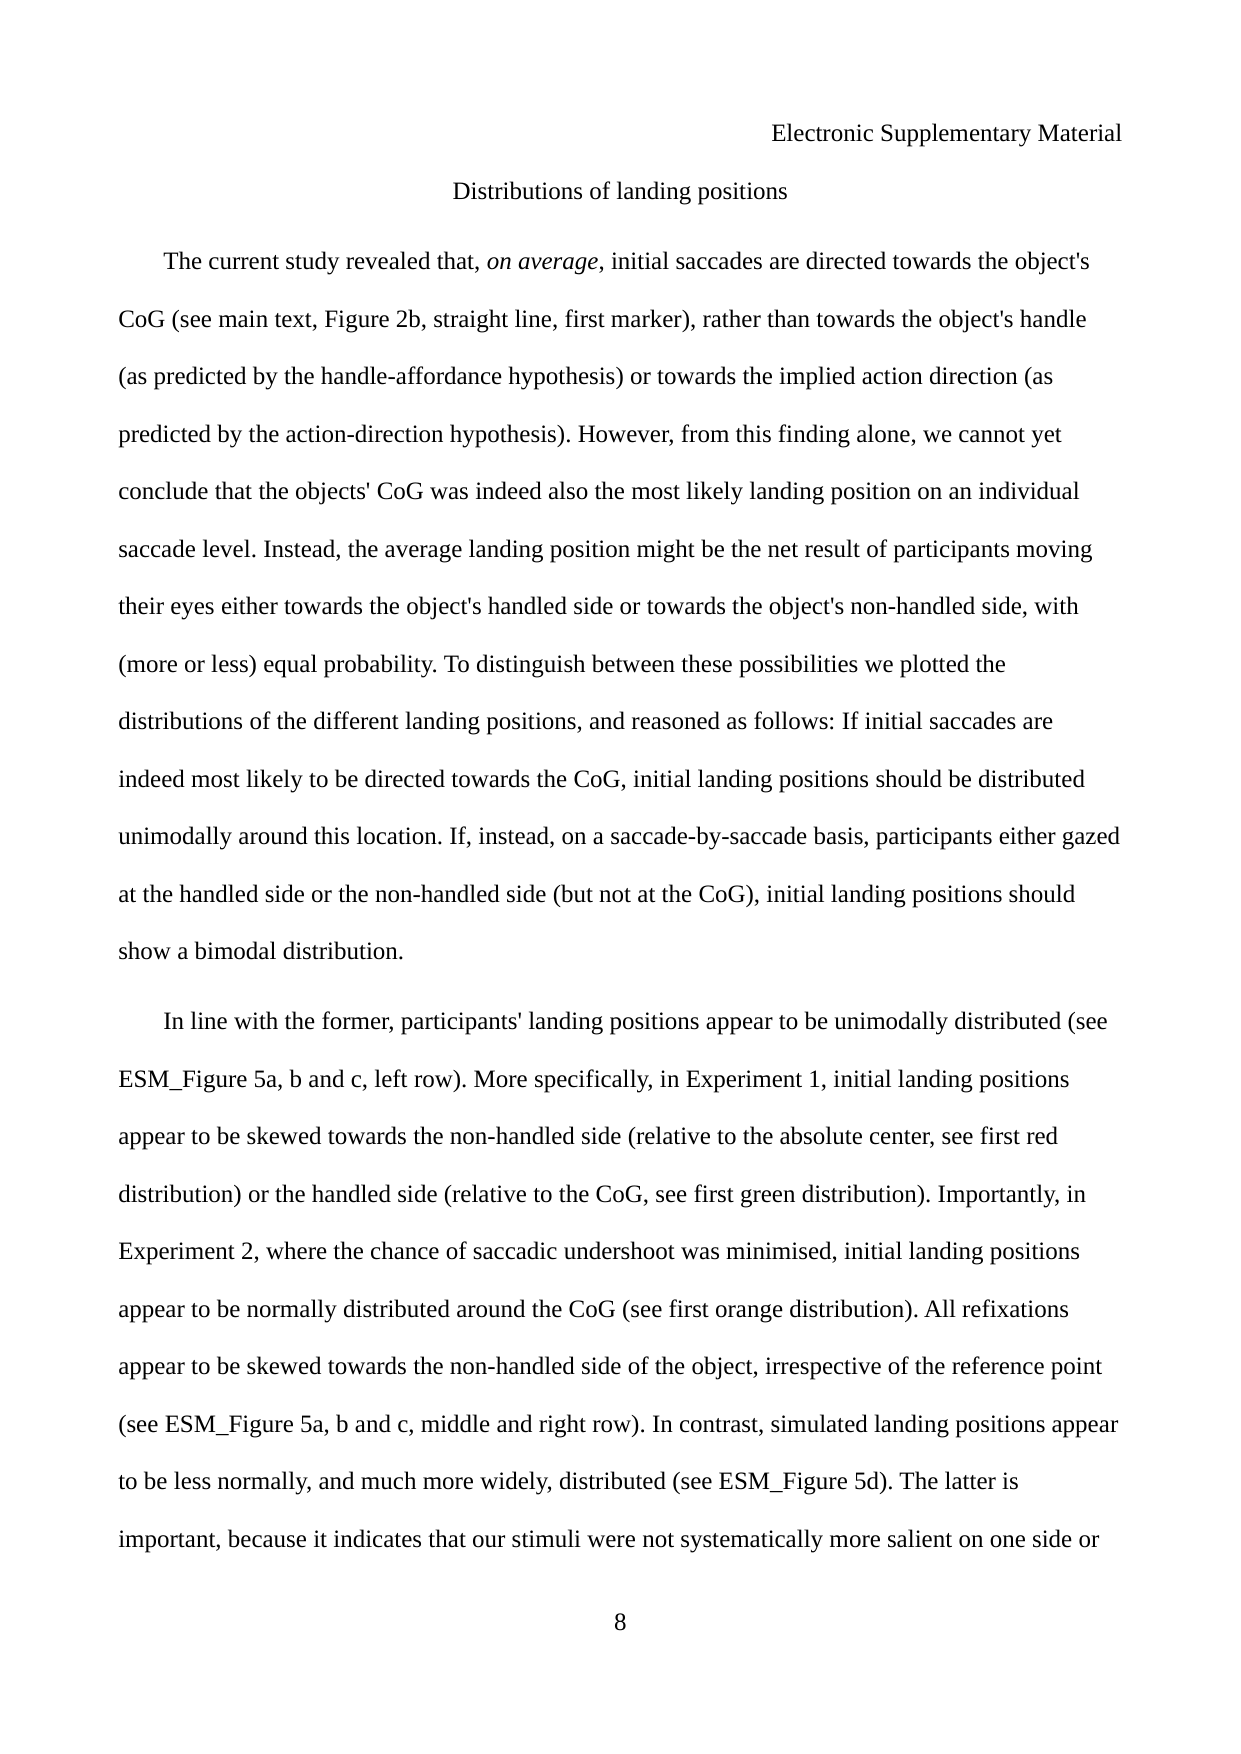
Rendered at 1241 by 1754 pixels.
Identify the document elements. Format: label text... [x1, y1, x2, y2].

text In line with the former, participants' landing positions appear to be unimodally distributed (see ESM_Figure 5a, b and c, left row). More specifically, in Experiment 1, initial landing positions appear to be skewed towards the non-handled side (relative to the absolute center, see first red distribution) or the handled side (relative to the CoG, see first green distribution). Importantly, in Experiment 2, where the chance of saccadic undershoot was minimised, initial landing positions appear to be normally distributed around the CoG (see first orange distribution). All refixations appear to be skewed towards the non-handled side of the object, irrespective of the reference point (see ESM_Figure 5a, b and c, middle and right row). In contrast, simulated landing positions appear to be less normally, and much more widely, distributed (see ESM_Figure 5d). The latter is important, because it indicates that our stimuli were not systematically more salient on one side or [118, 1006, 1122, 1553]
subtitle Distributions of landing positions [118, 176, 1122, 205]
text The current study revealed that, on average, initial saccades are directed towards the object's CoG (see main text, Figure 2b, straight line, first marker), rather than towards the object's handle (as predicted by the handle-affordance hypothesis) or towards the implied action direction (as predicted by the action-direction hypothesis). However, from this finding alone, we cannot yet conclude that the objects' CoG was indeed also the most likely landing position on an individual saccade level. Instead, the average landing position might be the net result of participants moving their eyes either towards the object's handled side or towards the object's non-handled side, with (more or less) equal probability. To distinguish between these possibilities we plotted the distributions of the different landing positions, and reasoned as follows: If initial saccades are indeed most likely to be directed towards the CoG, initial landing positions should be distributed unimodally around this location. If, instead, on a saccade-by-saccade basis, participants either gazed at the handled side or the non-handled side (but not at the CoG), initial landing positions should show a bimodal distribution. [118, 246, 1122, 965]
